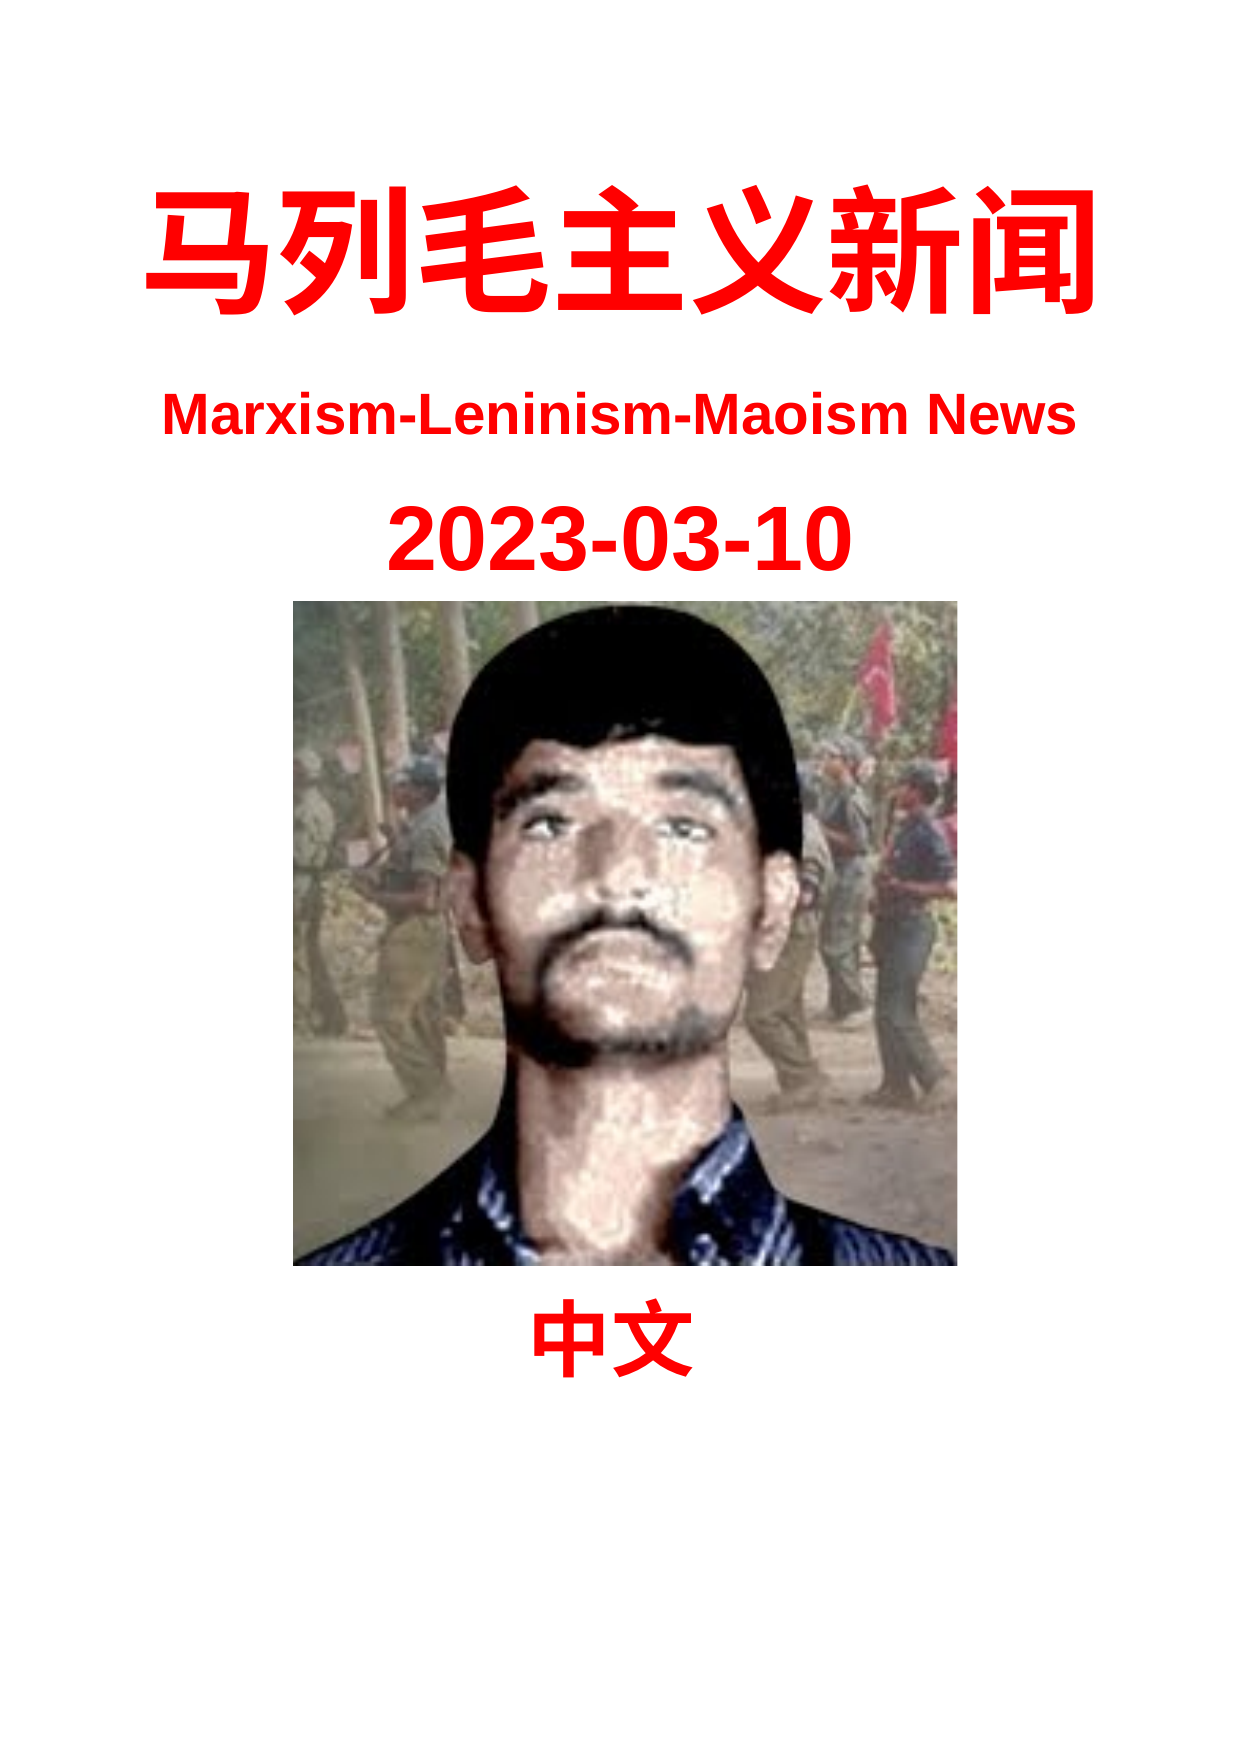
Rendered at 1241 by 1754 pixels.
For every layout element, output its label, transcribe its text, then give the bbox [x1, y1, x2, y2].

subtitle 中文 [118, 1274, 1122, 1395]
subtitle Marxism-Leninism-Maoism News [118, 380, 1122, 447]
picture [293, 601, 958, 1266]
subtitle 马列毛主义新闻 [118, 143, 1122, 342]
subtitle 2023-03-10 [118, 484, 1122, 590]
